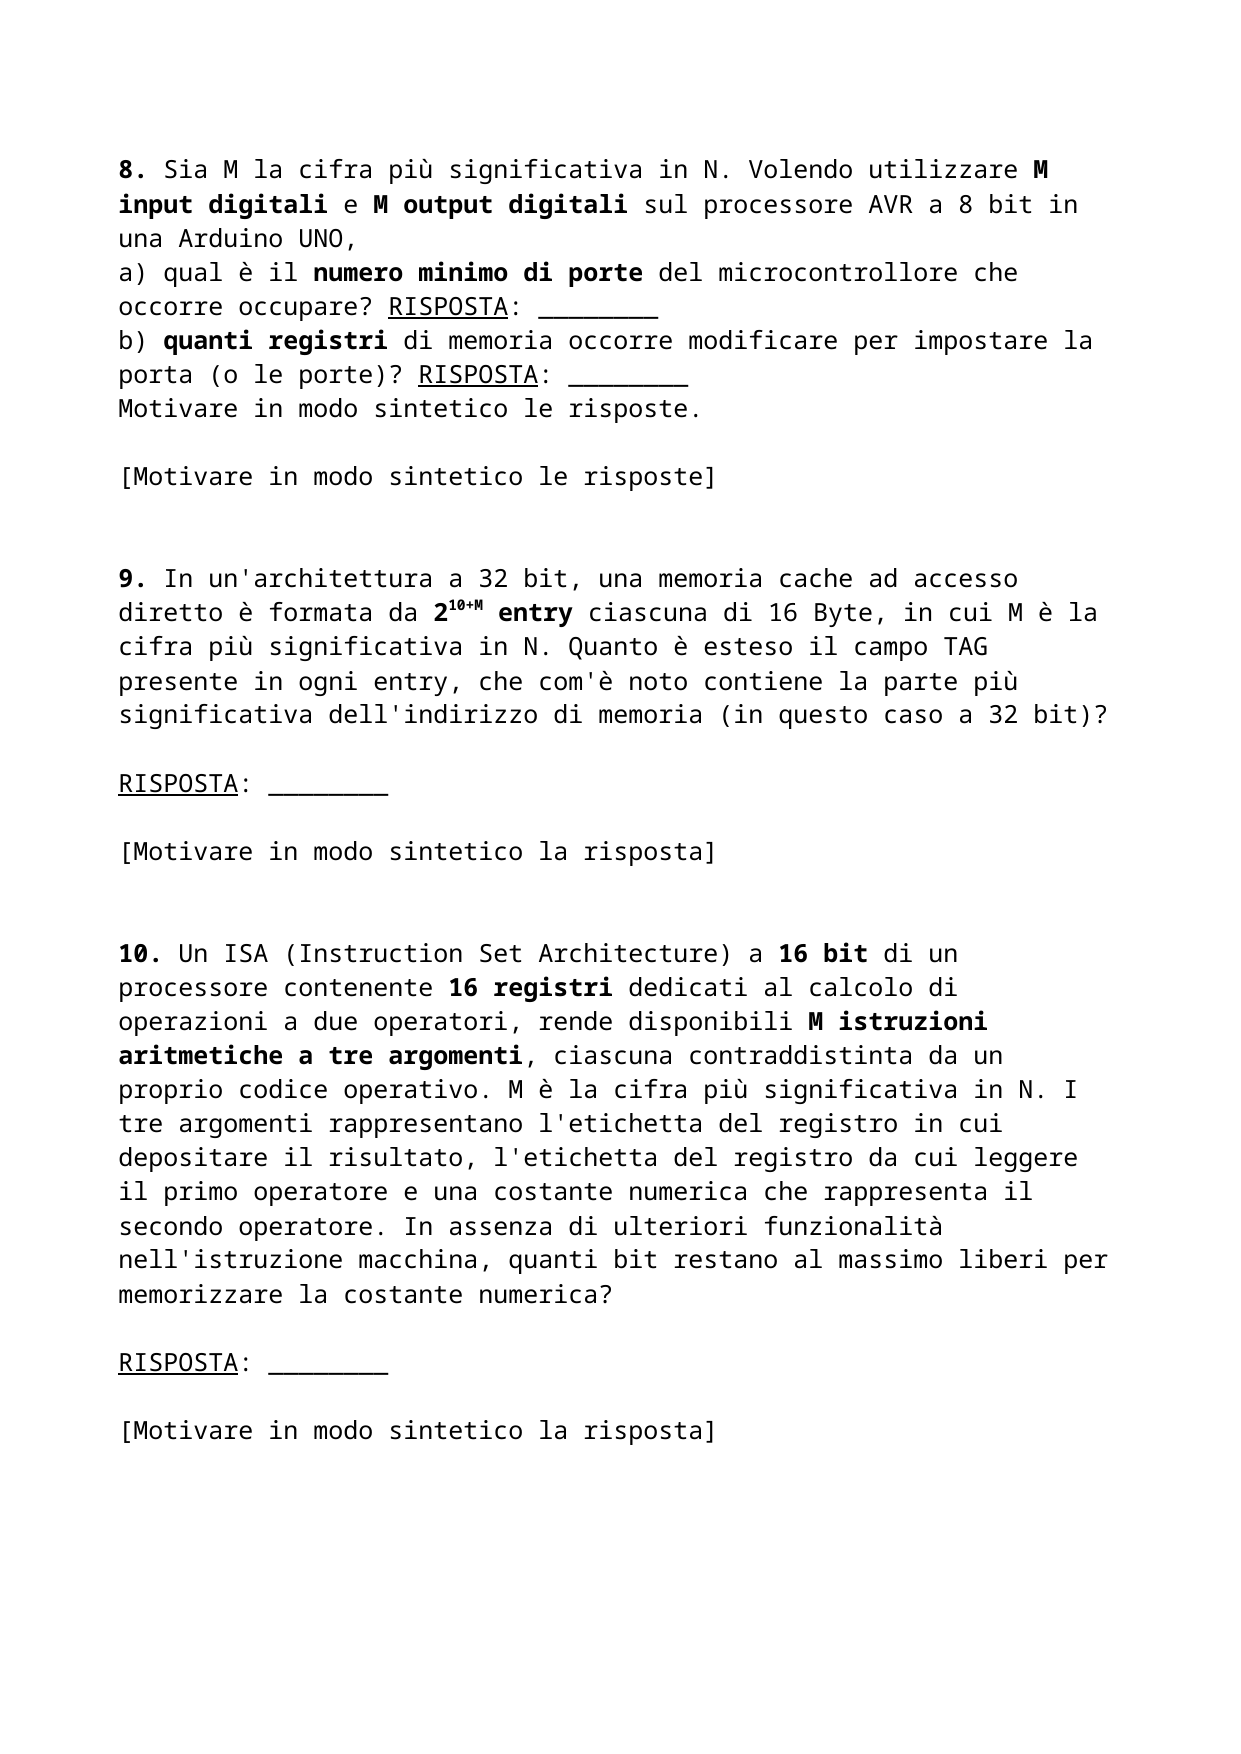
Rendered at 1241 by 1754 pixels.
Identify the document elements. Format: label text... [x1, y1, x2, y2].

text RISPOSTA: ________ [118, 1344, 1122, 1378]
text b) quanti registri di memoria occorre modificare per impostare la porta (o le porte)? RISPOSTA: ________ [118, 322, 1122, 391]
text a) qual è il numero minimo di porte del microcontrollore che occorre occupare? RISPOSTA: ________ [118, 254, 1122, 322]
text [Motivare in modo sintetico le risposte] [118, 459, 1122, 493]
text Motivare in modo sintetico le risposte. [118, 391, 1122, 425]
text 10. Un ISA (Instruction Set Architecture) a 16 bit di un processore contenente 16 registri dedicati al calcolo di operazioni a due operatori, rende disponibili M istruzioni aritmetiche a tre argomenti, ciascuna contraddistinta da un proprio codice operativo. M è la cifra più significativa in N. I tre argomenti rappresentano l'etichetta del registro in cui depositare il risultato, l'etichetta del registro da cui leggere il primo operatore e una costante numerica che rappresenta il secondo operatore. In assenza di ulteriori funzionalità nell'istruzione macchina, quanti bit restano al massimo liberi per memorizzare la costante numerica? [118, 936, 1122, 1310]
text 9. In un'architettura a 32 bit, una memoria cache ad accesso diretto è formata da 210+M entry ciascuna di 16 Byte, in cui M è la cifra più significativa in N. Quanto è esteso il campo TAG presente in ogni entry, che com'è noto contiene la parte più significativa dell'indirizzo di memoria (in questo caso a 32 bit)? [118, 561, 1122, 731]
text 8. Sia M la cifra più significativa in N. Volendo utilizzare M input digitali e M output digitali sul processore AVR a 8 bit in una Arduino UNO, [118, 152, 1122, 254]
text RISPOSTA: ________ [118, 765, 1122, 799]
text [Motivare in modo sintetico la risposta] [118, 1412, 1122, 1447]
text [Motivare in modo sintetico la risposta] [118, 833, 1122, 867]
